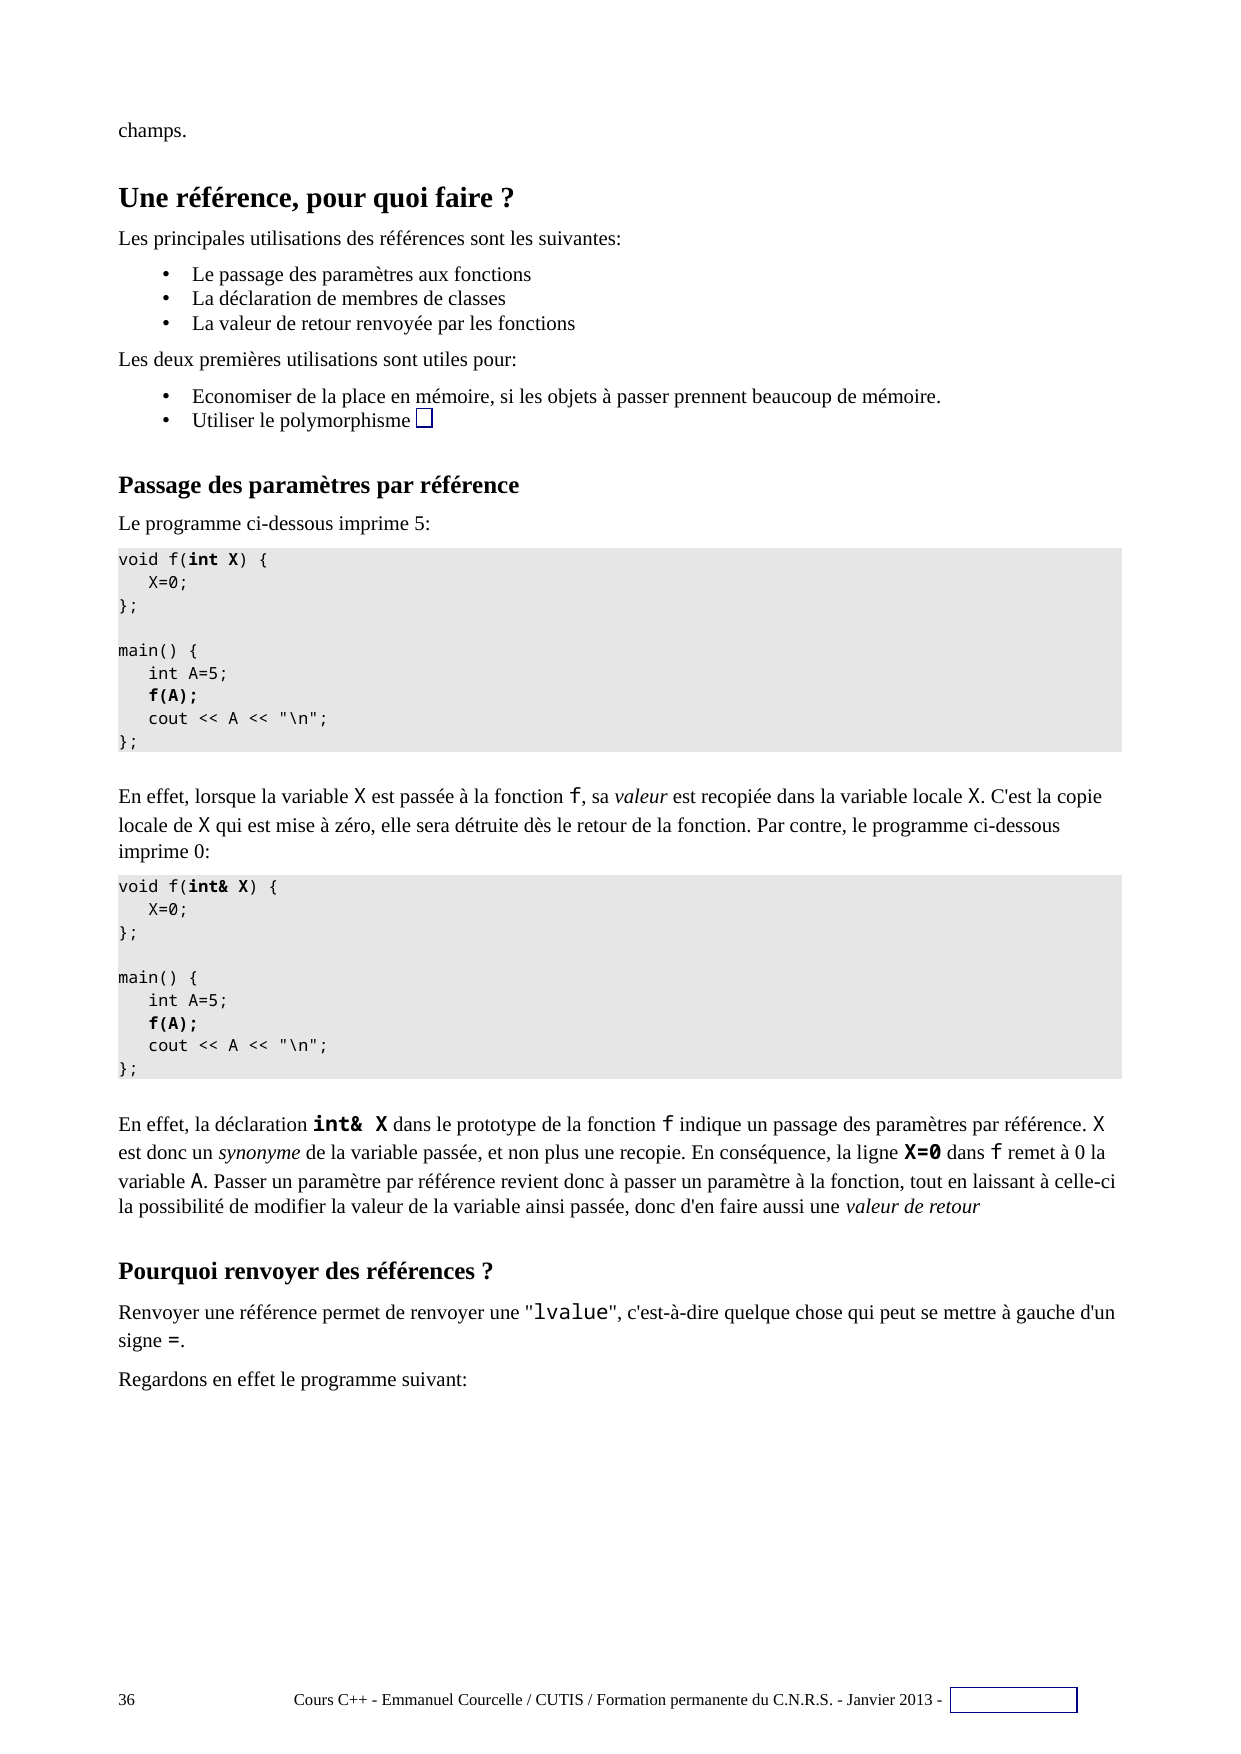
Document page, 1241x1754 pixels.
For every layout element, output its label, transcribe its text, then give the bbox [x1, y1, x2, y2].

text }; [118, 1057, 1122, 1079]
text X=0; [118, 898, 1122, 921]
text En effet, lorsque la variable X est passée à la fonction f, sa valeur est recopiée dans la variable locale X. C'est la copie locale de X qui est mise à zéro, elle sera détruite dès le retour de la fonction. Par contre, le programme ci-dessous imprime 0: [118, 782, 1122, 863]
text void f(int X) { [118, 548, 1122, 571]
text Regardons en effet le programme suivant: [118, 1366, 1122, 1391]
text X=0; [118, 571, 1122, 593]
list Le passage des paramètres aux fonctions [162, 262, 1122, 286]
subtitle Pourquoi renvoyer des références ? [118, 1256, 1122, 1284]
text int A=5; [118, 989, 1122, 1011]
text main() { [118, 966, 1122, 989]
list La déclaration de membres de classes [162, 286, 1122, 310]
text }; [118, 593, 1122, 616]
text champs. [118, 118, 1122, 142]
text main() { [118, 639, 1122, 661]
text Renvoyer une référence permet de renvoyer une "lvalue", c'est-à-dire quelque chose qui peut se mettre à gauche d'un signe =. [118, 1297, 1122, 1354]
text f(A); [118, 1011, 1122, 1034]
text Les principales utilisations des références sont les suivantes: [118, 226, 1122, 250]
subtitle Une référence, pour quoi faire ? [118, 180, 1122, 213]
text Les deux premières utilisations sont utiles pour: [118, 347, 1122, 371]
text }; [118, 921, 1122, 943]
text int A=5; [118, 661, 1122, 684]
list Utiliser le polymorphisme [162, 408, 1122, 432]
list La valeur de retour renvoyée par les fonctions [162, 310, 1122, 334]
text f(A); [118, 684, 1122, 707]
text Le programme ci-dessous imprime 5: [118, 511, 1122, 535]
text void f(int& X) { [118, 875, 1122, 898]
subtitle Passage des paramètres par référence [118, 470, 1122, 499]
text cout << A << "\n"; [118, 707, 1122, 729]
text cout << A << "\n"; [118, 1034, 1122, 1057]
text En effet, la déclaration int& X dans le prototype de la fonction f indique un passage des paramètres par référence. X est donc un synonyme de la variable passée, et non plus une recopie. En conséquence, la ligne X=0 dans f remet à 0 la variable A. Passer un paramètre par référence revient donc à passer un paramètre à la fonction, tout en laissant à celle-ci la possibilité de modifier la valeur de la variable ainsi passée, donc d'en faire aussi une valeur de retour [118, 1109, 1122, 1218]
list Economiser de la place en mémoire, si les objets à passer prennent beaucoup de mémoire. [162, 383, 1122, 408]
text }; [118, 729, 1122, 752]
